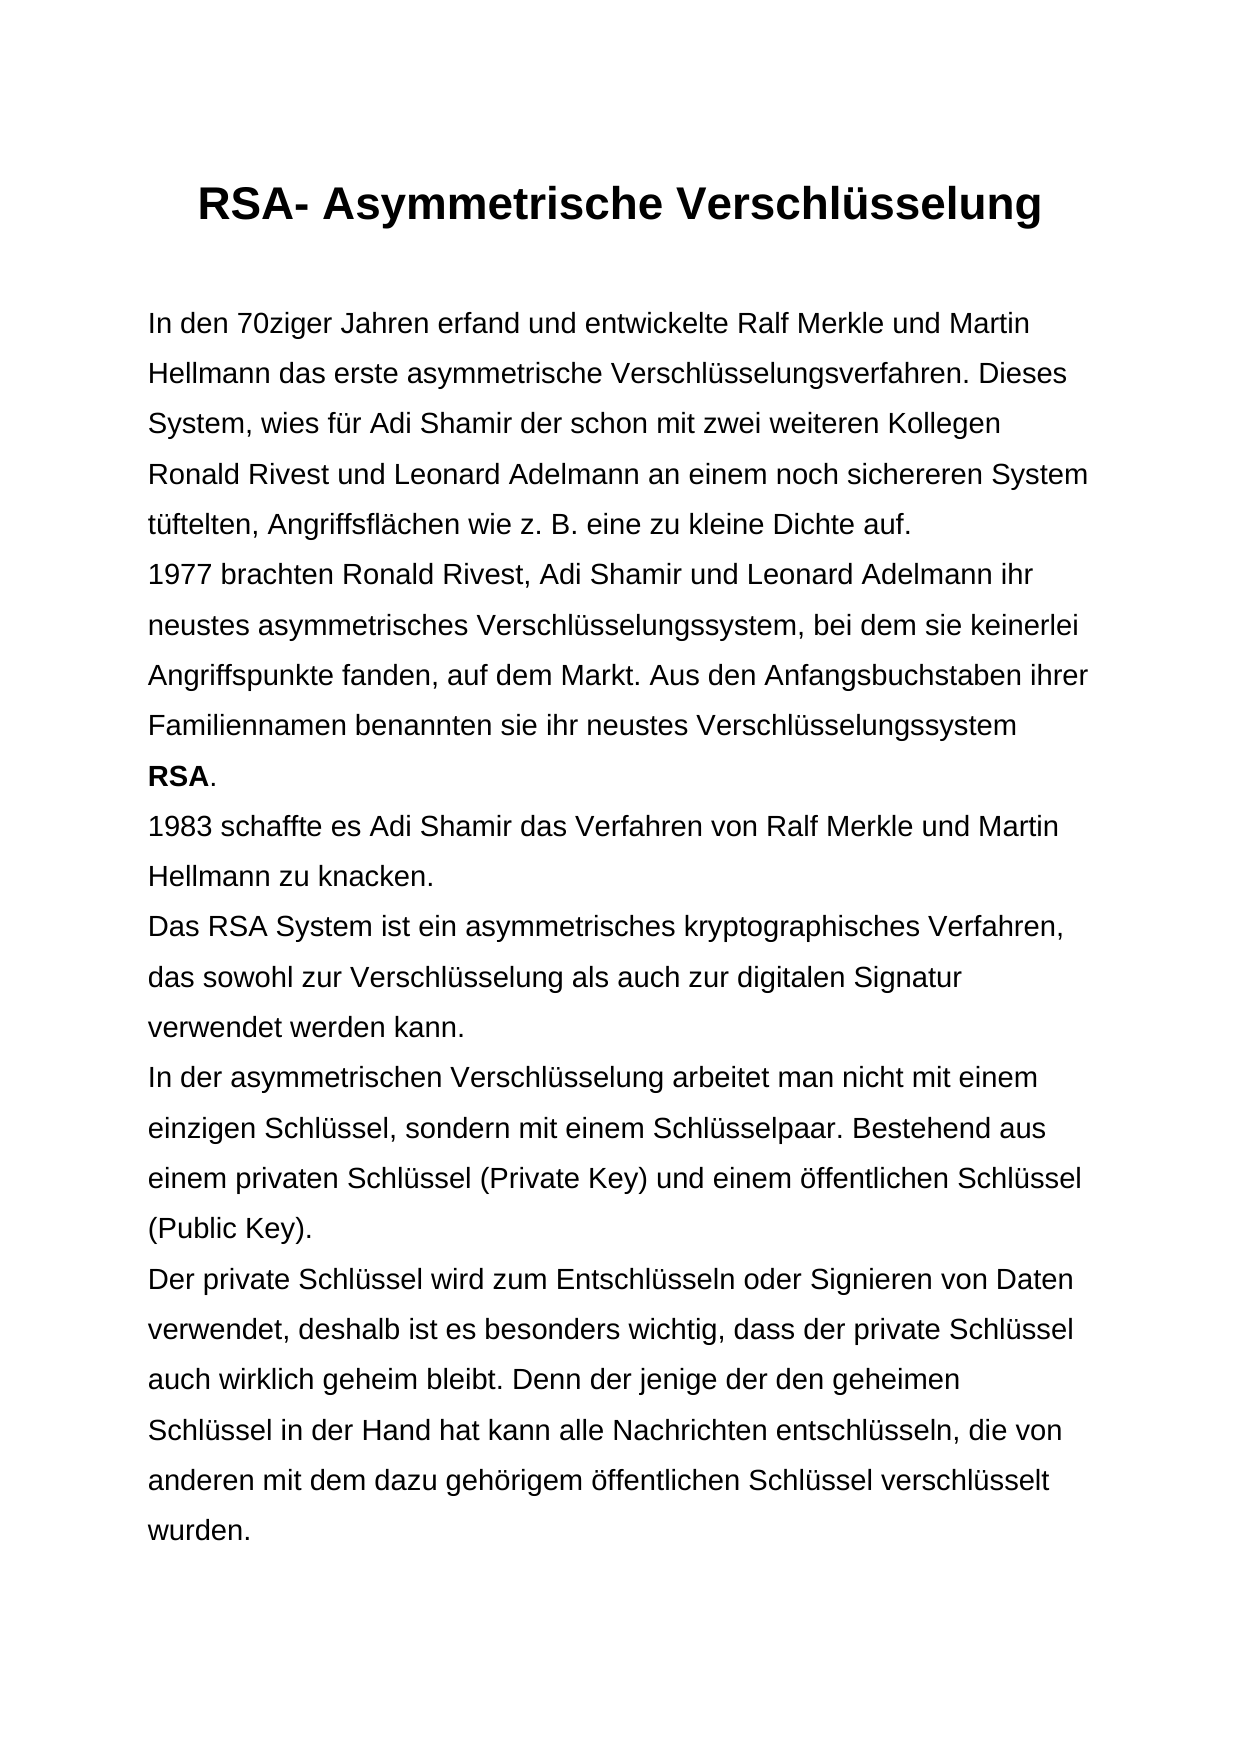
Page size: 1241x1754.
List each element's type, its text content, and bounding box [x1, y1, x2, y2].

text In der asymmetrischen Verschlüsselung arbeitet man nicht mit einem einzigen Schlüssel, sondern mit einem Schlüsselpaar. Bestehend aus einem privaten Schlüssel (Private Key) und einem öffentlichen Schlüssel (Public Key). [148, 1060, 1093, 1245]
text RSA- Asymmetrische Verschlüsselung [148, 176, 1093, 229]
text 1977 brachten Ronald Rivest, Adi Shamir und Leonard Adelmann ihr neustes asymmetrisches Verschlüsselungssystem, bei dem sie keinerlei Angriffspunkte fanden, auf dem Markt. Aus den Anfangsbuchstaben ihrer Familiennamen benannten sie ihr neustes Verschlüsselungssystem RSA. [148, 557, 1093, 792]
text In den 70ziger Jahren erfand und entwickelte Ralf Merkle und Martin Hellmann das erste asymmetrische Verschlüsselungsverfahren. Dieses System, wies für Adi Shamir der schon mit zwei weiteren Kollegen Ronald Rivest und Leonard Adelmann an einem noch sichereren System tüftelten, Angriffsflächen wie z. B. eine zu kleine Dichte auf. [148, 306, 1093, 541]
text Das RSA System ist ein asymmetrisches kryptographisches Verfahren, das sowohl zur Verschlüsselung als auch zur digitalen Signatur verwendet werden kann. [148, 909, 1093, 1044]
text Der private Schlüssel wird zum Entschlüsseln oder Signieren von Daten verwendet, deshalb ist es besonders wichtig, dass der private Schlüssel auch wirklich geheim bleibt. Denn der jenige der den geheimen Schlüssel in der Hand hat kann alle Nachrichten entschlüsseln, die von anderen mit dem dazu gehörigem öffentlichen Schlüssel verschlüsselt wurden. [148, 1262, 1093, 1547]
text 1983 schaffte es Adi Shamir das Verfahren von Ralf Merkle und Martin Hellmann zu knacken. [148, 809, 1093, 893]
